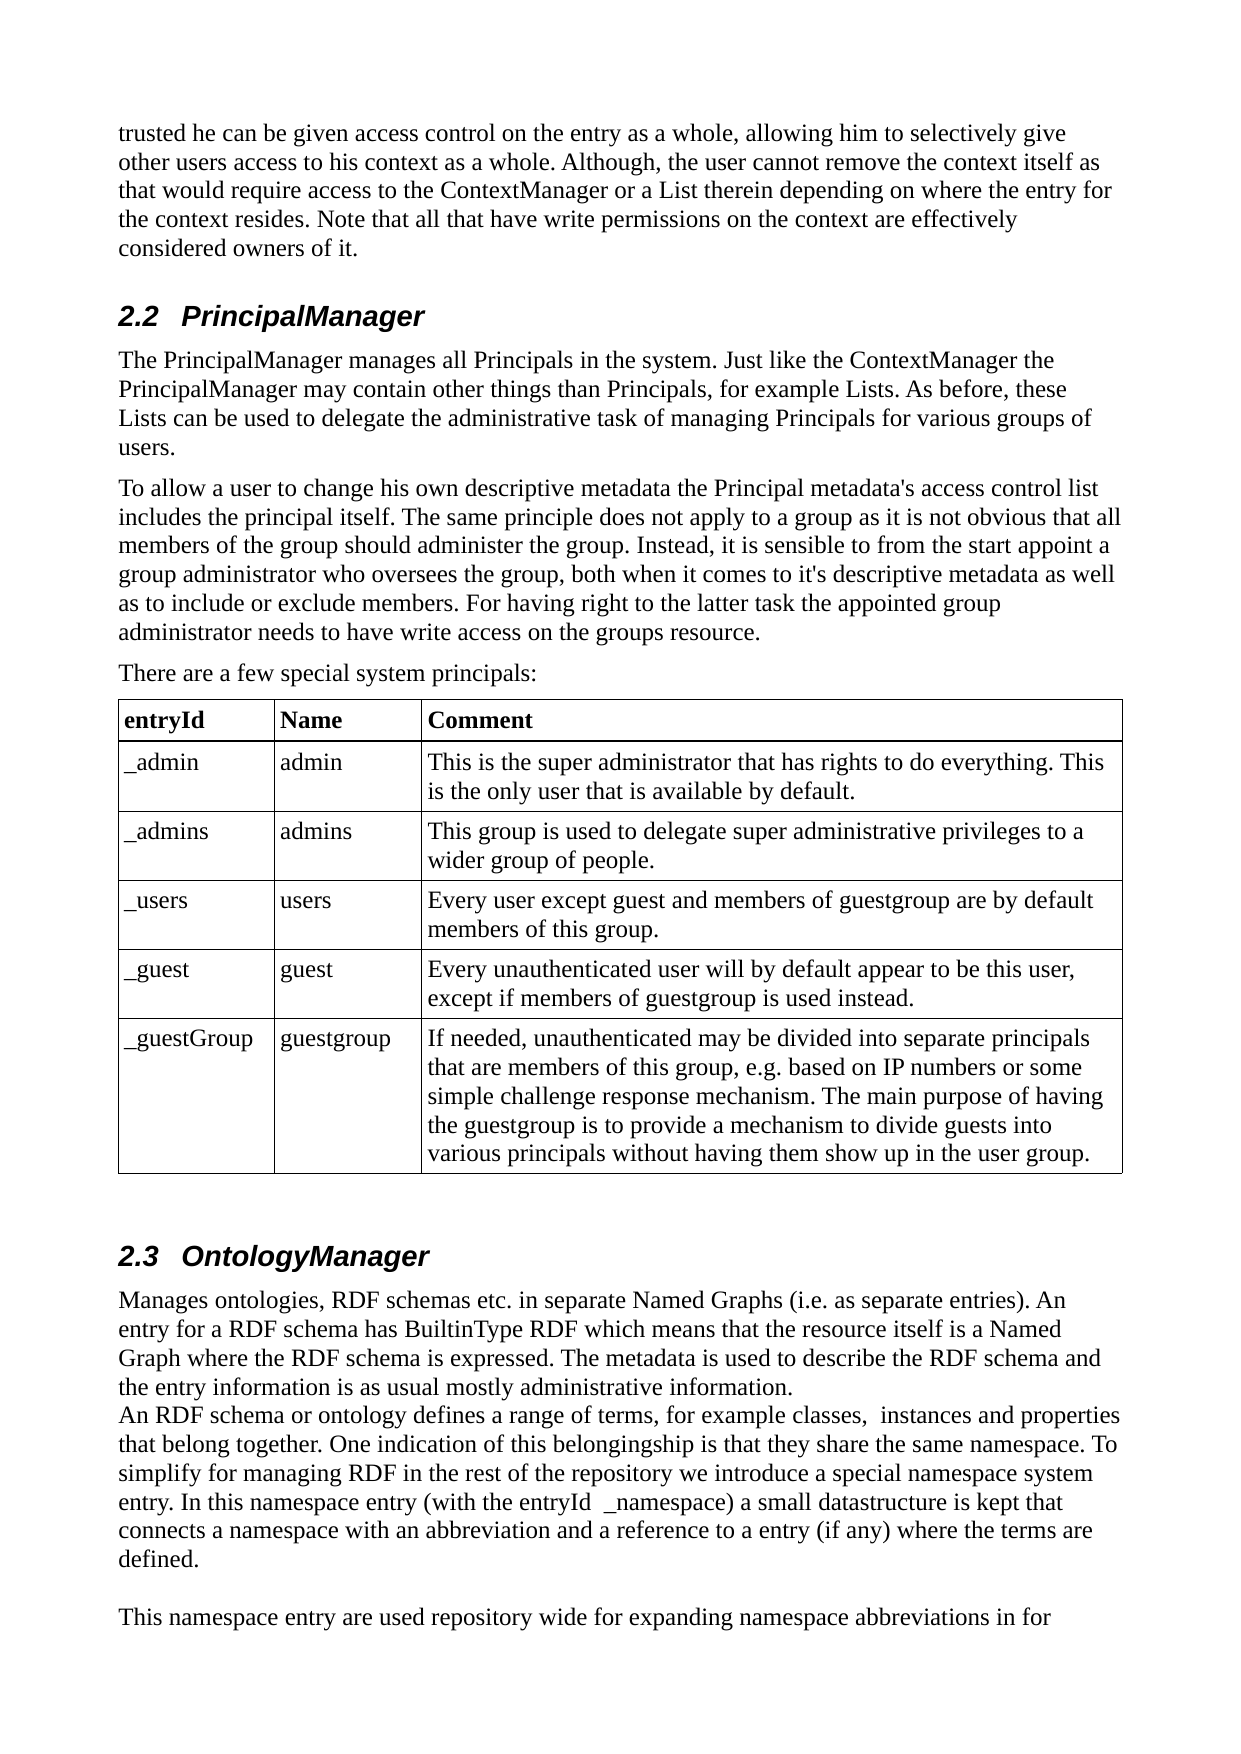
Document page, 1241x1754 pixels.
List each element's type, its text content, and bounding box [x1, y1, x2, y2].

table_cell If needed, unauthenticated may be divided into separate principals that are members of this group, e.g. based on IP numbers or some simple challenge response mechanism. The main purpose of having the guestgroup is to provide a mechanism to divide guests into various principals without having them show up in the user group. [422, 1019, 1122, 1173]
text There are a few special system principals: [118, 658, 1122, 687]
table_cell Every unauthenticated user will by default appear to be this user, except if members of guestgroup is used instead. [422, 950, 1122, 1018]
table_header Comment [422, 700, 1122, 739]
table_cell users [275, 881, 421, 949]
text The PrincipalManager manages all Principals in the system. Just like the ContextManager the PrincipalManager may contain other things than Principals, for example Lists. As before, these Lists can be used to delegate the administrative task of managing Principals for various groups of users. [118, 345, 1122, 460]
text Manages ontologies, RDF schemas etc. in separate Named Graphs (i.e. as separate entries). An entry for a RDF schema has BuiltinType RDF which means that the resource itself is a Named Graph where the RDF schema is expressed. The metadata is used to describe the RDF schema and the entry information is as usual mostly administrative information. [118, 1285, 1122, 1400]
text This namespace entry are used repository wide for expanding namespace abbreviations in for [118, 1602, 1122, 1630]
table_cell admin [275, 742, 421, 811]
table_cell _guest [119, 950, 274, 1018]
table_cell Every user except guest and members of guestgroup are by default members of this group. [422, 881, 1122, 949]
table_cell _users [119, 881, 274, 949]
table_cell _guestGroup [119, 1019, 274, 1173]
table_cell This group is used to delegate super administrative privileges to a wider group of people. [422, 812, 1122, 879]
text An RDF schema or ontology defines a range of terms, for example classes, instances and properties that belong together. One indication of this belongingship is that they share the same namespace. To simplify for managing RDF in the rest of the repository we introduce a special namespace system entry. In this namespace entry (with the entryId _namespace) a small datastructure is kept that connects a namespace with an abbreviation and a reference to a entry (if any) where the terms are defined. [118, 1400, 1122, 1573]
table_cell _admins [119, 812, 274, 879]
subtitle PrincipalManager [118, 299, 1122, 333]
table_cell guestgroup [275, 1019, 421, 1173]
text trusted he can be given access control on the entry as a whole, allowing him to selectively give other users access to his context as a whole. Although, the user cannot remove the context itself as that would require access to the ContextManager or a List therein depending on where the entry for the context resides. Note that all that have write permissions on the context are effectively considered owners of it. [118, 118, 1122, 262]
table_cell guest [275, 950, 421, 1018]
table_header Name [275, 700, 421, 739]
text To allow a user to change his own descriptive metadata the Principal metadata's access control list includes the principal itself. The same principle does not apply to a group as it is not obvious that all members of the group should administer the group. Instead, it is sensible to from the start appoint a group administrator who oversees the group, both when it comes to it's descriptive metadata as well as to include or exclude members. For having right to the latter task the appointed group administrator needs to have write access on the groups resource. [118, 473, 1122, 645]
table_cell admins [275, 812, 421, 879]
table_cell This is the super administrator that has rights to do everything. This is the only user that is available by default. [422, 742, 1122, 811]
table_cell _admin [119, 742, 274, 811]
subtitle OntologyManager [118, 1239, 1122, 1273]
table_header entryId [119, 700, 274, 739]
